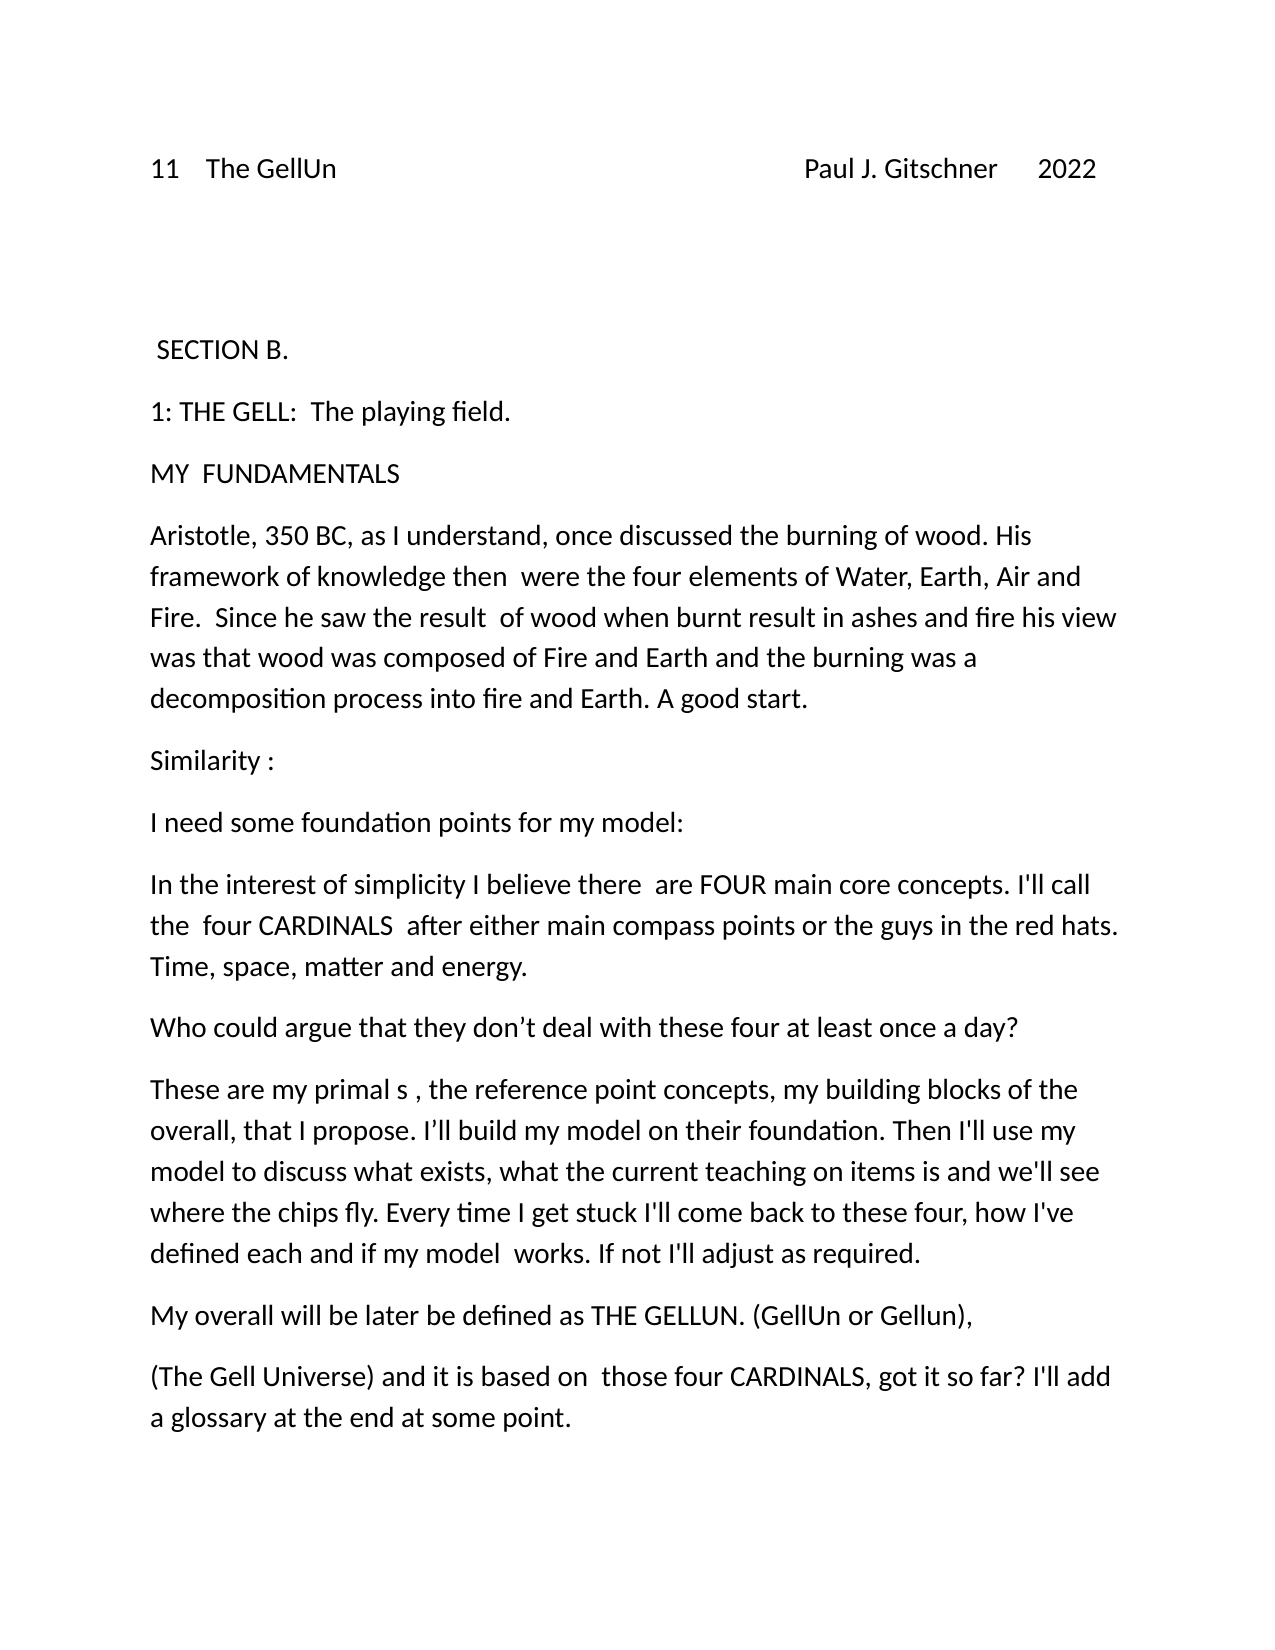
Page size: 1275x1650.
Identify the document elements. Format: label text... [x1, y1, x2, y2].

text (The Gell Universe) and it is based on those four CARDINALS, got it so far? I'll add a glossary at the end at some point. [150, 1358, 1125, 1435]
text I need some foundation points for my model: [150, 804, 1125, 840]
text MY FUNDAMENTALS [150, 455, 1125, 491]
text These are my primal s , the reference point concepts, my building blocks of the overall, that I propose. I’ll build my model on their foundation. Then I'll use my model to discuss what exists, what the current teaching on items is and we'll see where the chips fly. Every time I get stuck I'll come back to these four, how I've defined each and if my model works. If not I'll adjust as required. [150, 1071, 1125, 1271]
text In the interest of simplicity I believe there are FOUR main core concepts. I'll call the four CARDINALS after either main compass points or the guys in the red hats. Time, space, matter and energy. [150, 866, 1125, 983]
text Who could argue that they don’t deal with these four at least once a day? [150, 1009, 1125, 1045]
text My overall will be later be defined as THE GELLUN. (GellUn or Gellun), [150, 1297, 1125, 1332]
text Similarity : [150, 742, 1125, 778]
text 1: THE GELL: The playing field. [150, 393, 1125, 429]
text Aristotle, 350 BC, as I understand, once discussed the burning of wood. His framework of knowledge then were the four elements of Water, Earth, Air and Fire. Since he saw the result of wood when burnt result in ashes and fire his view was that wood was composed of Fire and Earth and the burning was a decomposition process into fire and Earth. A good start. [150, 517, 1125, 716]
text SECTION B. [150, 331, 1125, 367]
